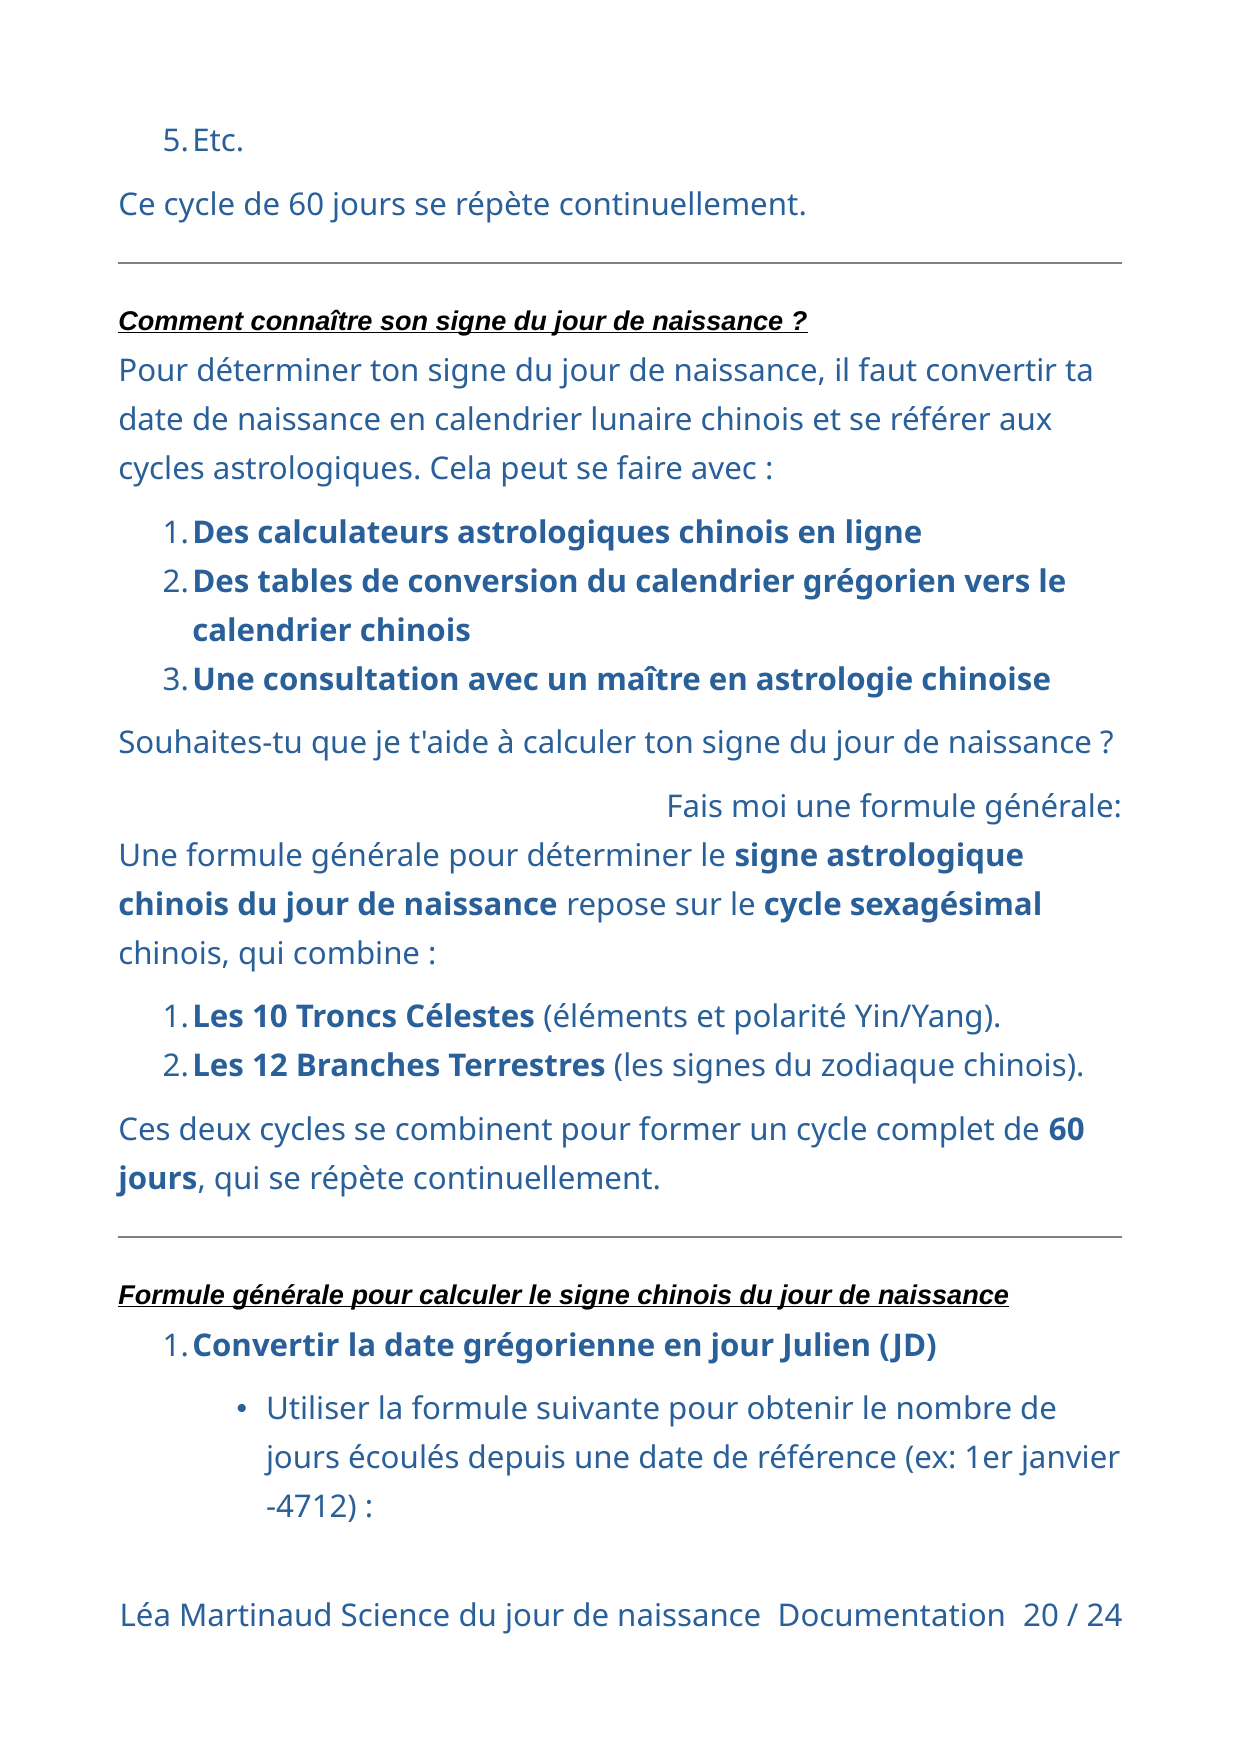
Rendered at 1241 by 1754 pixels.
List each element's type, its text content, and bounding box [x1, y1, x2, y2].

text Une formule générale pour déterminer le signe astrologique chinois du jour de naissance repose sur le cycle sexagésimal chinois, qui combine : [118, 833, 1122, 973]
subtitle Comment connaître son signe du jour de naissance ? [118, 305, 1122, 336]
list Utiliser la formule suivante pour obtenir le nombre de jours écoulés depuis une date de référence (ex: 1er janvier -4712) : [236, 1386, 1122, 1527]
subtitle Formule générale pour calculer le signe chinois du jour de naissance [118, 1279, 1122, 1310]
list Des calculateurs astrologiques chinois en ligne [162, 510, 1122, 552]
list Convertir la date grégorienne en jour Julien (JD) [162, 1322, 1122, 1365]
list Les 12 Branches Terrestres (les signes du zodiaque chinois). [162, 1043, 1122, 1086]
text Ce cycle de 60 jours se répète continuellement. [118, 182, 1122, 224]
list Etc. [162, 118, 1122, 161]
list Les 10 Troncs Célestes (éléments et polarité Yin/Yang). [162, 994, 1122, 1037]
text Ces deux cycles se combinent pour former un cycle complet de 60 jours, qui se répète continuellement. [118, 1107, 1122, 1198]
text Fais moi une formule générale: [118, 784, 1122, 826]
list Des tables de conversion du calendrier grégorien vers le calendrier chinois [162, 559, 1122, 650]
text Souhaites-tu que je t'aide à calculer ton signe du jour de naissance ? [118, 720, 1122, 763]
list Une consultation avec un maître en astrologie chinoise [162, 657, 1122, 699]
text Pour déterminer ton signe du jour de naissance, il faut convertir ta date de naissance en calendrier lunaire chinois et se référer aux cycles astrologiques. Cela peut se faire avec : [118, 348, 1122, 489]
